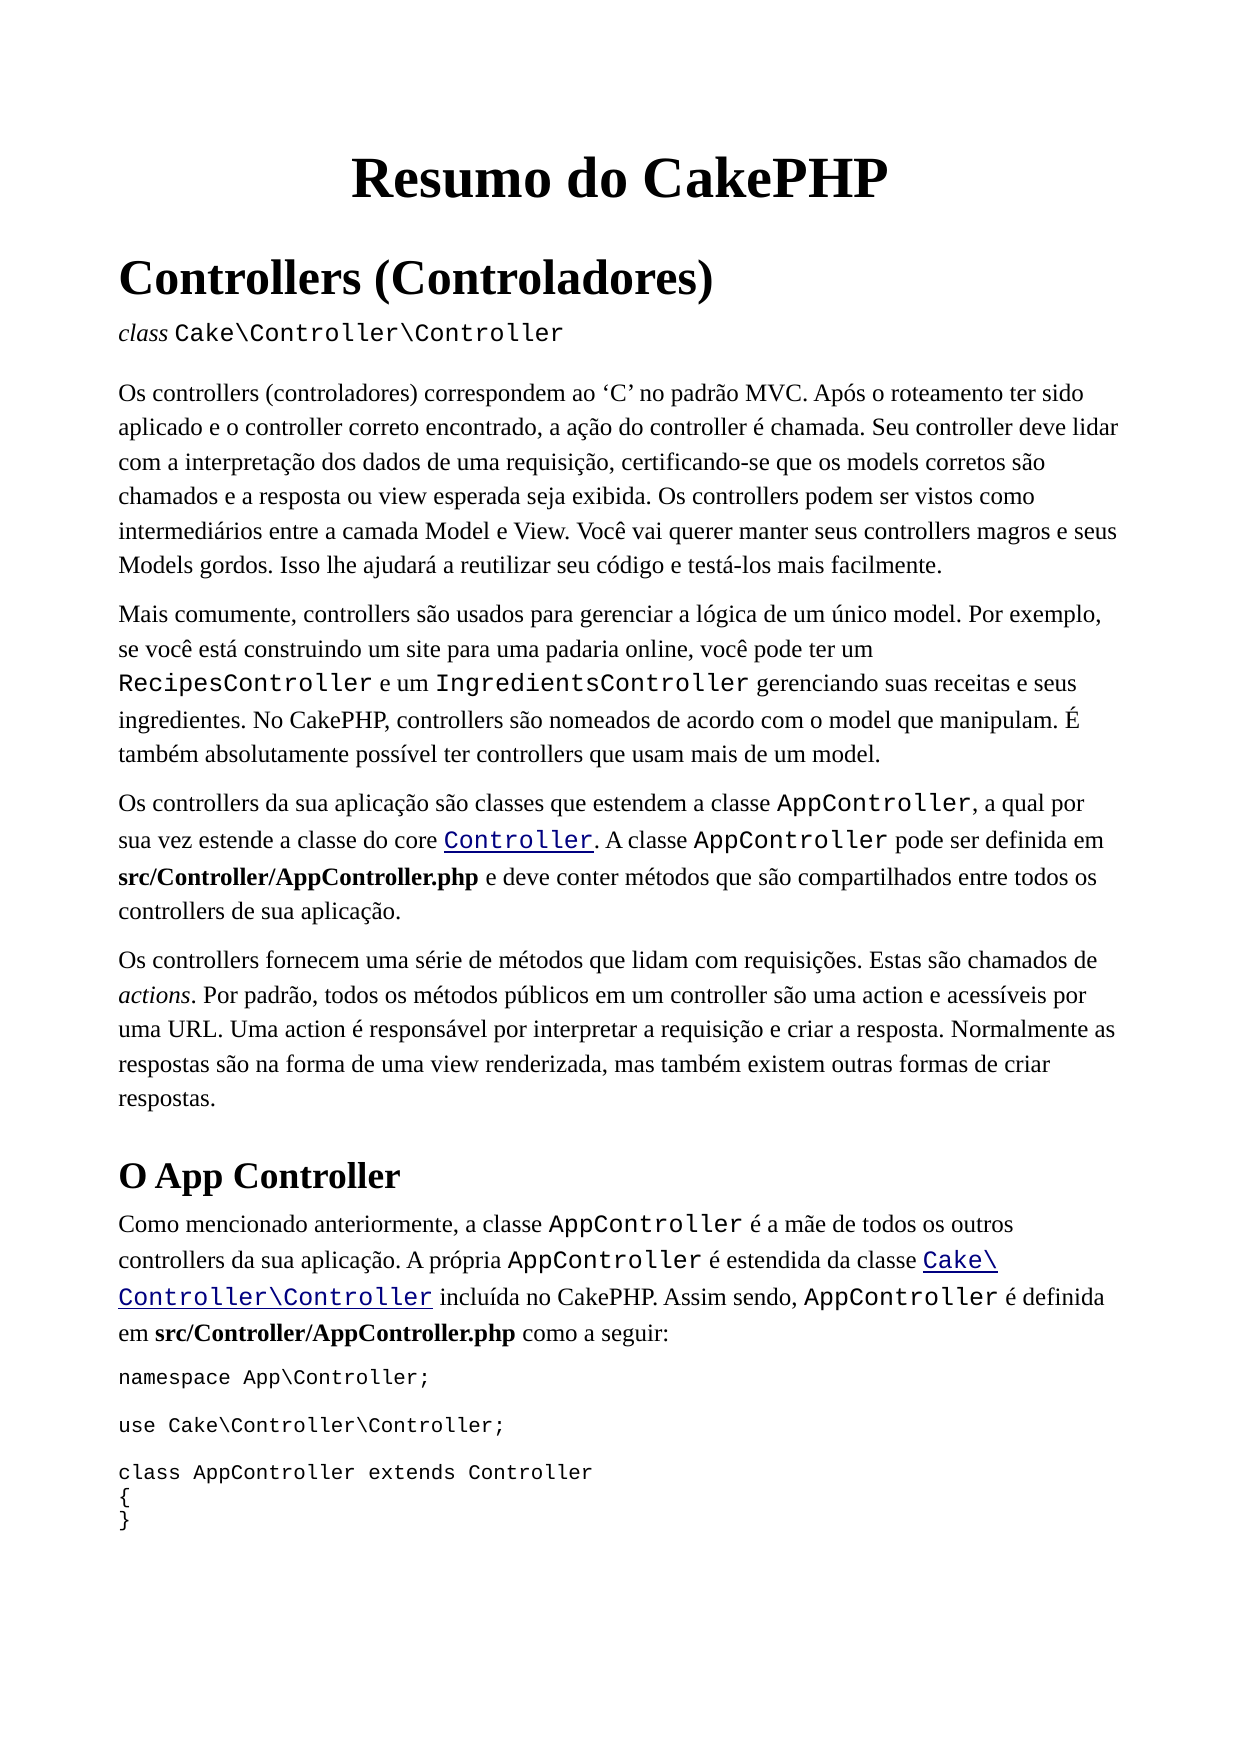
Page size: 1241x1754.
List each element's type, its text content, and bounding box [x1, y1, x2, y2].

subtitle Controllers (Controladores) [118, 248, 1122, 305]
subtitle Resumo do CakePHP [118, 143, 1122, 210]
text use Cake\Controller\Controller; [118, 1415, 1122, 1438]
text Os controllers (controladores) correspondem ao ‘C’ no padrão MVC. Após o roteamento ter sido aplicado e o controller correto encontrado, a ação do controller é chamada. Seu controller deve lidar com a interpretação dos dados de uma requisição, certificando-se que os models corretos são chamados e a resposta ou view esperada seja exibida. Os controllers podem ser vistos como intermediários entre a camada Model e View. Você vai querer manter seus controllers magros e seus Models gordos. Isso lhe ajudará a reutilizar seu código e testá-los mais facilmente. [118, 378, 1122, 579]
text Os controllers da sua aplicação são classes que estendem a classe AppController, a qual por sua vez estende a classe do core Controller. A classe AppController pode ser definida em src/Controller/AppController.php e deve conter métodos que são compartilhados entre todos os controllers de sua aplicação. [118, 788, 1122, 925]
text Mais comumente, controllers são usados para gerenciar a lógica de um único model. Por exemplo, se você está construindo um site para uma padaria online, você pode ter um RecipesController e um IngredientsController gerenciando suas receitas e seus ingredientes. No CakePHP, controllers são nomeados de acordo com o model que manipulam. É também absolutamente possível ter controllers que usam mais de um model. [118, 599, 1122, 768]
text { [118, 1486, 1122, 1509]
text namespace App\Controller; [118, 1367, 1122, 1391]
subtitle O App Controller [118, 1153, 1122, 1196]
text class AppController extends Controller [118, 1462, 1122, 1486]
subtitle class Cake\Controller\Controller [118, 318, 1122, 348]
text Os controllers fornecem uma série de métodos que lidam com requisições. Estas são chamados de actions. Por padrão, todos os métodos públicos em um controller são uma action e acessíveis por uma URL. Uma action é responsável por interpretar a requisição e criar a resposta. Normalmente as respostas são na forma de uma view renderizada, mas também existem outras formas de criar respostas. [118, 945, 1122, 1112]
text } [118, 1509, 1122, 1533]
text Como mencionado anteriormente, a classe AppController é a mãe de todos os outros controllers da sua aplicação. A própria AppController é estendida da classe Cake\Controller\Controller incluída no CakePHP. Assim sendo, AppController é definida em src/Controller/AppController.php como a seguir: [118, 1209, 1122, 1347]
